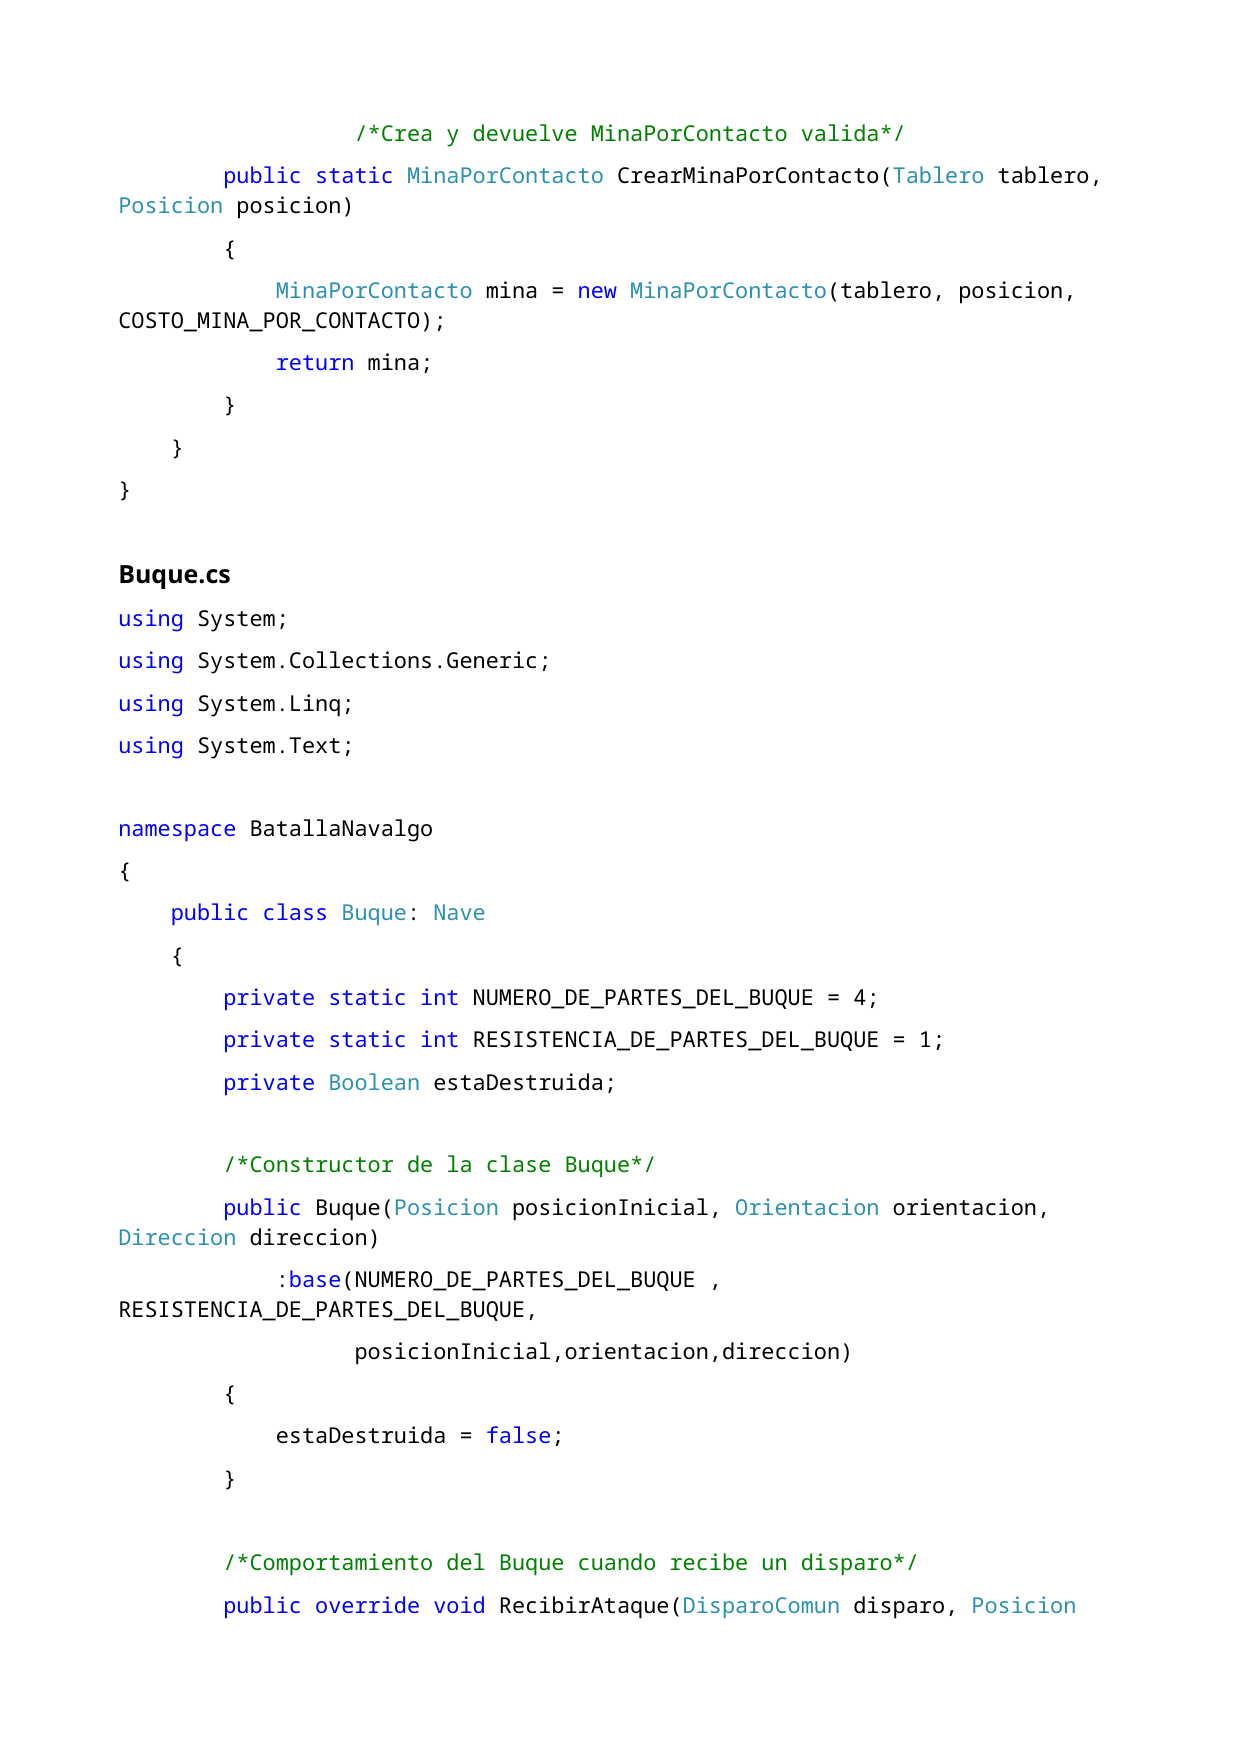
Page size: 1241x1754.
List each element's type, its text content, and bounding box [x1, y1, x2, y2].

text using System; [118, 603, 1122, 633]
text } [118, 474, 1122, 503]
text using System.Text; [118, 730, 1122, 760]
text namespace BatallaNavalgo [118, 813, 1122, 843]
text private static int RESISTENCIA_DE_PARTES_DEL_BUQUE = 1; [118, 1024, 1122, 1054]
text } [118, 1463, 1122, 1492]
text MinaPorContacto mina = new MinaPorContacto(tablero, posicion, COSTO_MINA_POR_CONTACTO); [118, 275, 1122, 334]
text :base(NUMERO_DE_PARTES_DEL_BUQUE , RESISTENCIA_DE_PARTES_DEL_BUQUE, [118, 1264, 1122, 1323]
text using System.Linq; [118, 688, 1122, 717]
text estaDestruida = false; [118, 1420, 1122, 1450]
text public static MinaPorContacto CrearMinaPorContacto(Tablero tablero, Posicion posicion) [118, 160, 1122, 220]
text public override void RecibirAtaque(DisparoComun disparo, Posicion [118, 1589, 1122, 1619]
text /*Constructor de la clase Buque*/ [118, 1149, 1122, 1179]
text public Buque(Posicion posicionInicial, Orientacion orientacion, Direccion direccion) [118, 1192, 1122, 1251]
text { [118, 232, 1122, 262]
text private Boolean estaDestruida; [118, 1067, 1122, 1096]
text } [118, 431, 1122, 461]
text using System.Collections.Generic; [118, 645, 1122, 675]
text { [118, 855, 1122, 885]
text { [118, 1378, 1122, 1408]
text return mina; [118, 347, 1122, 377]
text /*Comportamiento del Buque cuando recibe un disparo*/ [118, 1547, 1122, 1577]
text Buque.cs [118, 557, 1122, 591]
text } [118, 389, 1122, 419]
text posicionInicial,orientacion,direccion) [118, 1336, 1122, 1366]
text { [118, 940, 1122, 969]
text private static int NUMERO_DE_PARTES_DEL_BUQUE = 4; [118, 982, 1122, 1012]
text /*Crea y devuelve MinaPorContacto valida*/ [118, 118, 1122, 148]
text public class Buque: Nave [118, 897, 1122, 927]
